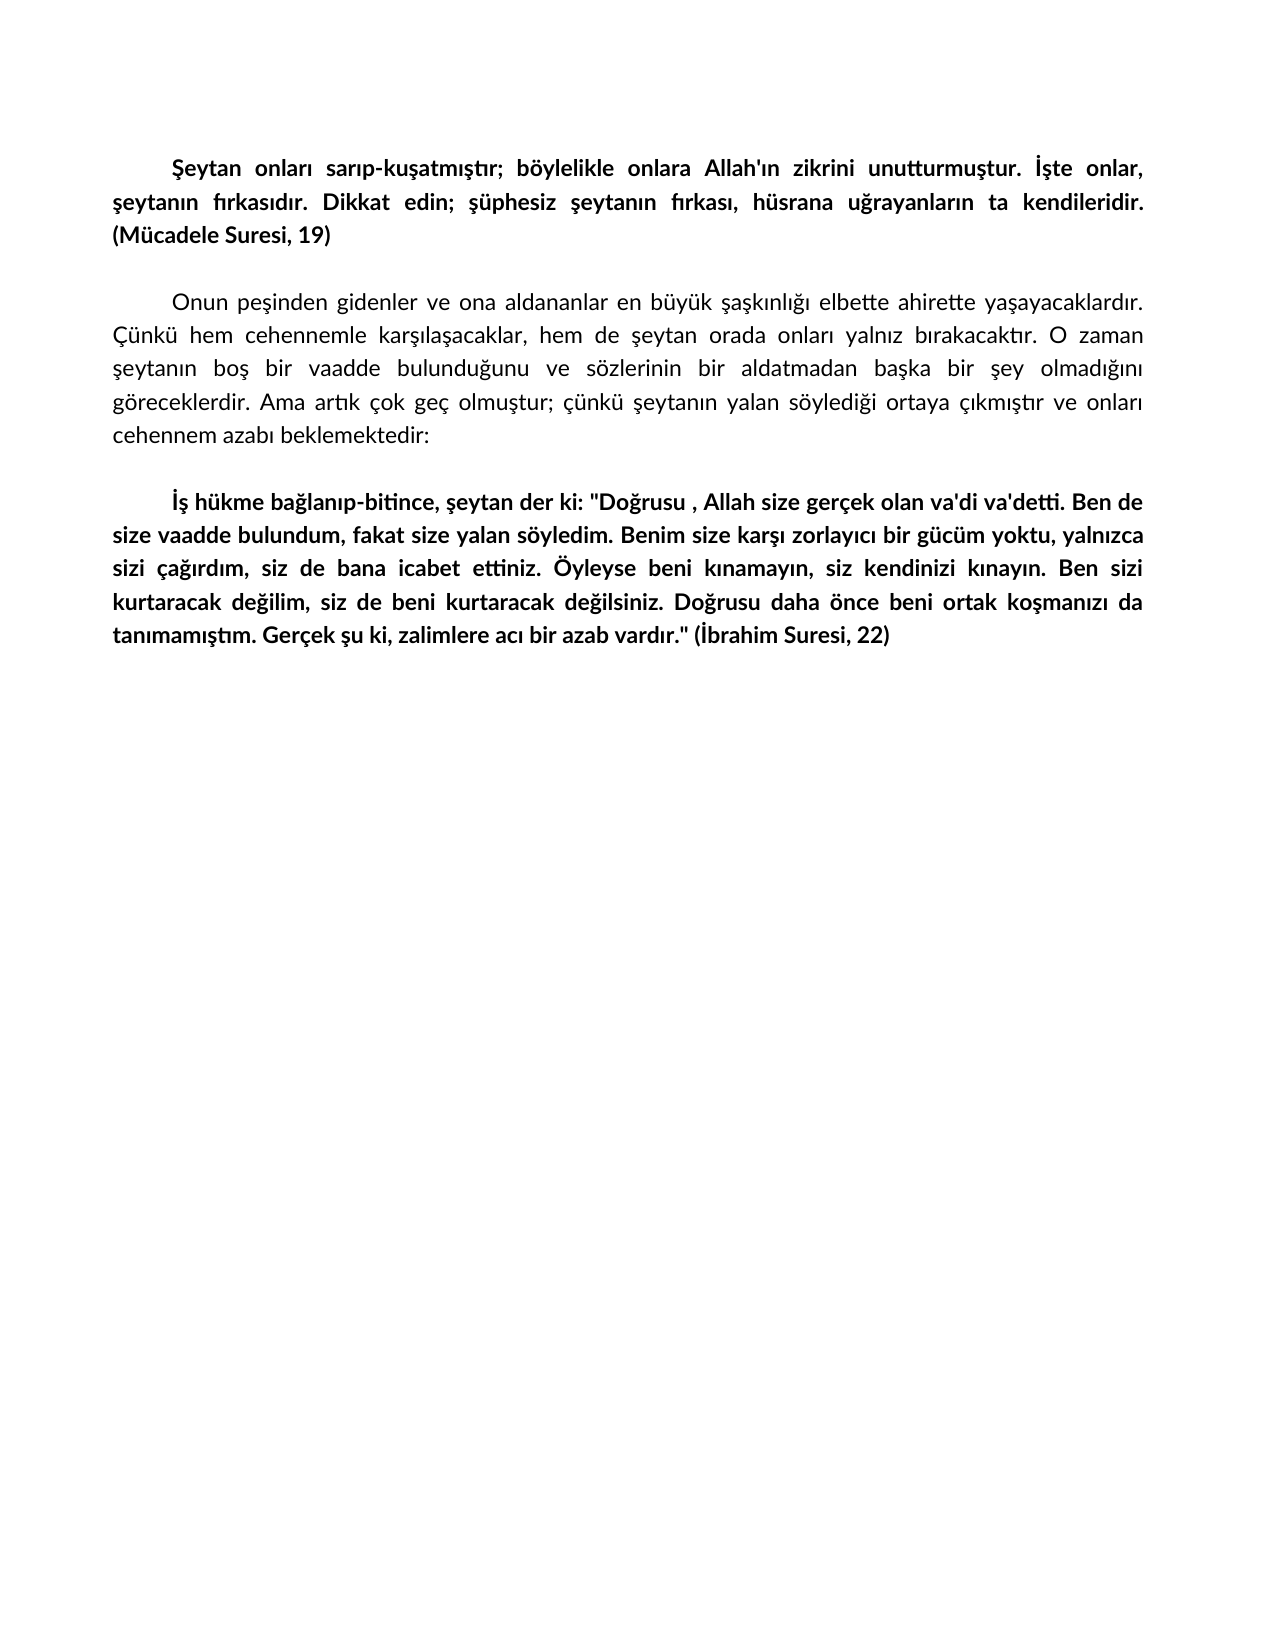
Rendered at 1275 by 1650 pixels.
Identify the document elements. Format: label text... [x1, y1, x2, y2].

text Onun peşinden gidenler ve ona aldananlar en büyük şaşkınlığı elbette ahirette yaşayacaklardır. Çünkü hem cehennemle karşılaşacaklar, hem de şeytan orada onları yalnız bırakacaktır. O zaman şeytanın boş bir vaadde bulunduğunu ve sözlerinin bir aldatmadan başka bir şey olmadığını göreceklerdir. Ama artık çok geç olmuştur; çünkü şeytanın yalan söylediği ortaya çıkmıştır ve onları cehennem azabı beklemektedir: [112, 283, 1145, 450]
text İş hükme bağlanıp-bitince, şeytan der ki: "Doğrusu , Allah size gerçek olan va'di va'detti. Ben de size vaadde bulundum, fakat size yalan söyledim. Benim size karşı zorlayıcı bir gücüm yoktu, yalnızca sizi çağırdım, siz de bana icabet ettiniz. Öyleyse beni kınamayın, siz kendinizi kınayın. Ben sizi kurtaracak değilim, siz de beni kurtaracak değilsiniz. Doğrusu daha önce beni ortak koşmanızı da tanımamıştım. Gerçek şu ki, zalimlere acı bir azab vardır." (İbrahim Suresi, 22) [112, 483, 1145, 650]
text Şeytan onları sarıp-kuşatmıştır; böylelikle onlara Allah'ın zikrini unutturmuştur. İşte onlar, şeytanın fırkasıdır. Dikkat edin; şüphesiz şeytanın fırkası, hüsrana uğrayanların ta kendileridir. (Mücadele Suresi, 19) [112, 150, 1145, 250]
